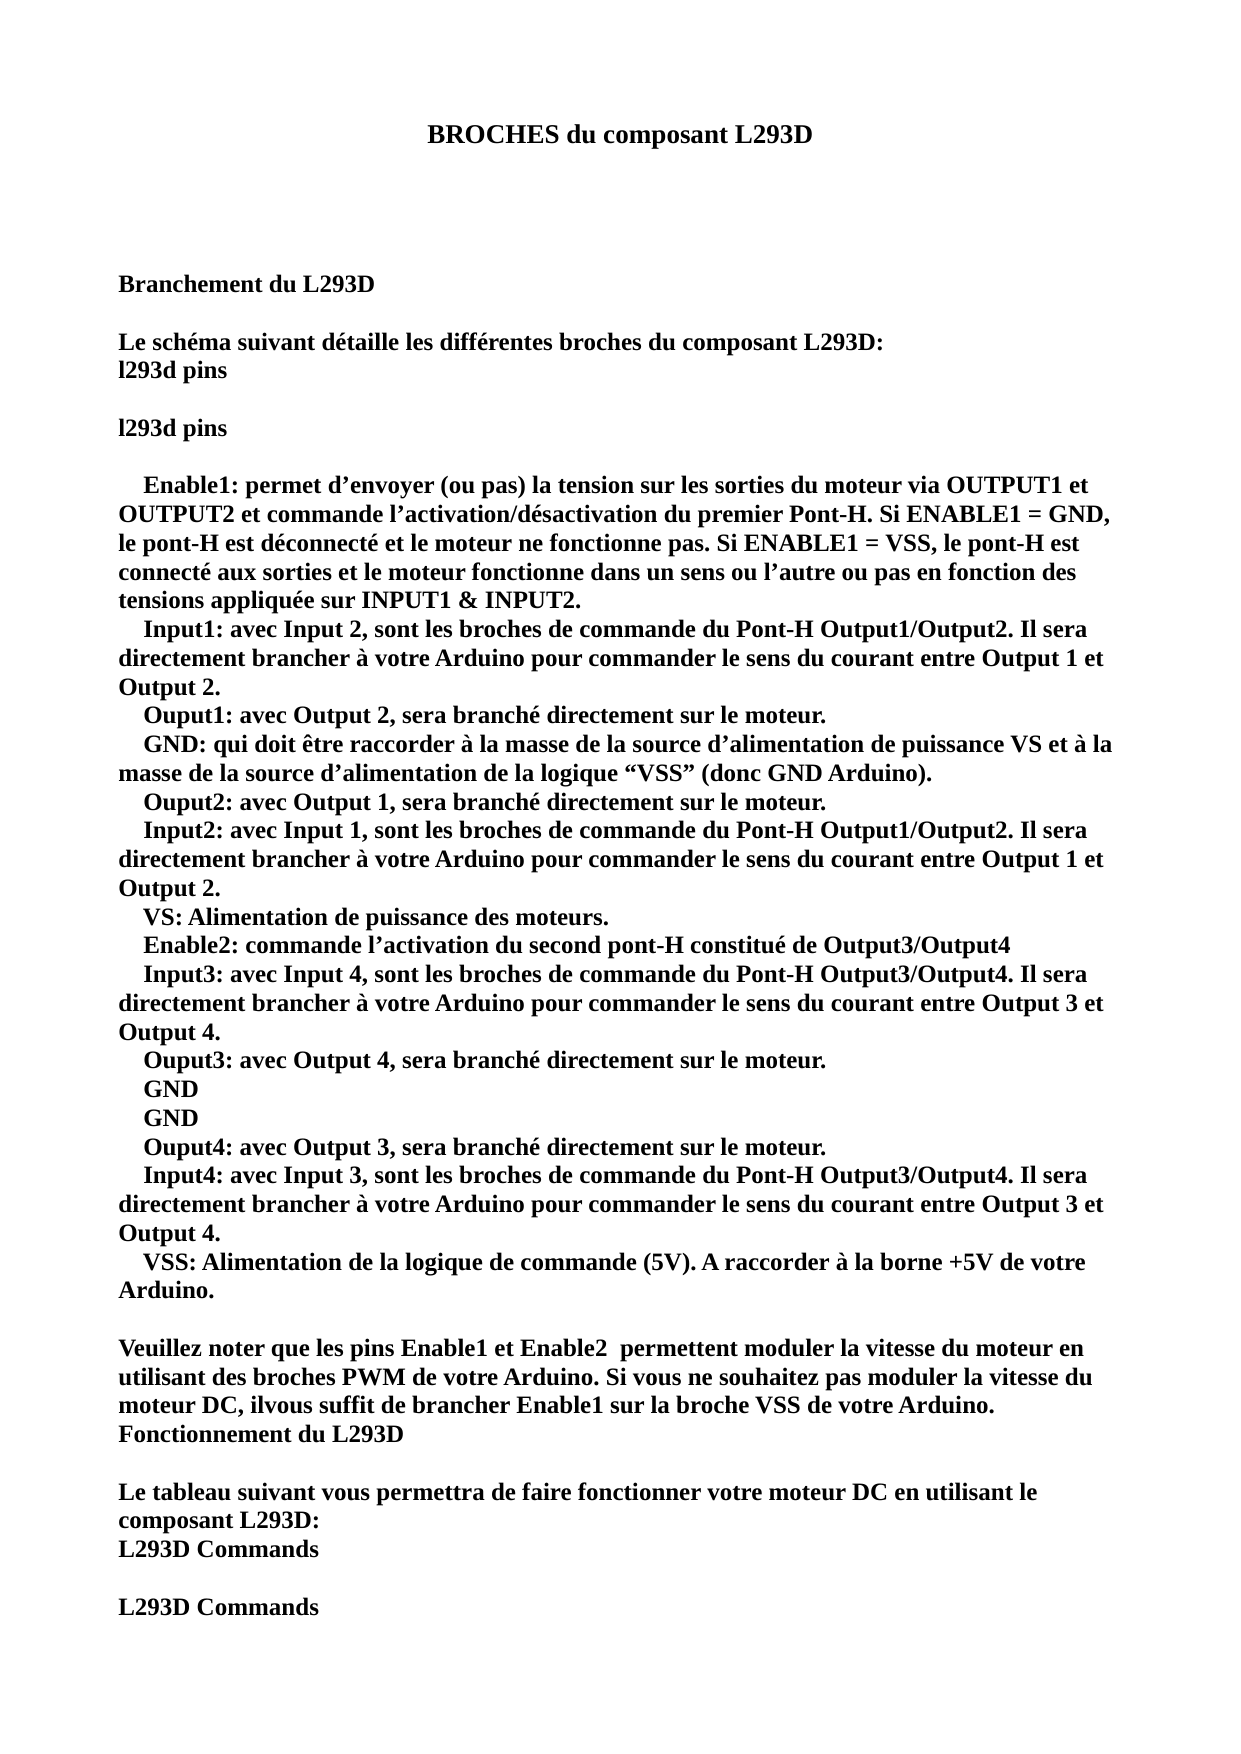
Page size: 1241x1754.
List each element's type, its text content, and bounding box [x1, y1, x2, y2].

text L293D Commands [118, 1592, 1122, 1620]
text Le tableau suivant vous permettra de faire fonctionner votre moteur DC en utilisant le composant L293D: [118, 1477, 1122, 1534]
text Le schéma suivant détaille les différentes broches du composant L293D: [118, 327, 1122, 355]
text GND [118, 1074, 1122, 1103]
text GND [118, 1103, 1122, 1132]
text L293D Commands [118, 1534, 1122, 1563]
text Veuillez noter que les pins Enable1 et Enable2 permettent moduler la vitesse du moteur en utilisant des broches PWM de votre Arduino. Si vous ne souhaitez pas moduler la vitesse du moteur DC, ilvous suffit de brancher Enable1 sur la broche VSS de votre Arduino. [118, 1333, 1122, 1419]
text Branchement du L293D [118, 269, 1122, 298]
text Enable2: commande l’activation du second pont-H constitué de Output3/Output4 [118, 930, 1122, 959]
text GND: qui doit être raccorder à la masse de la source d’alimentation de puissance VS et à la masse de la source d’alimentation de la logique “VSS” (donc GND Arduino). [118, 729, 1122, 787]
text BROCHES du composant L293D [118, 118, 1122, 149]
text Ouput2: avec Output 1, sera branché directement sur le moteur. [118, 787, 1122, 815]
text Input1: avec Input 2, sont les broches de commande du Pont-H Output1/Output2. Il sera directement brancher à votre Arduino pour commander le sens du courant entre Output 1 et Output 2. [118, 614, 1122, 700]
text Ouput3: avec Output 4, sera branché directement sur le moteur. [118, 1045, 1122, 1074]
text Ouput4: avec Output 3, sera branché directement sur le moteur. [118, 1132, 1122, 1160]
text l293d pins [118, 413, 1122, 442]
text Input4: avec Input 3, sont les broches de commande du Pont-H Output3/Output4. Il sera directement brancher à votre Arduino pour commander le sens du courant entre Output 3 et Output 4. [118, 1160, 1122, 1247]
text l293d pins [118, 355, 1122, 384]
text Ouput1: avec Output 2, sera branché directement sur le moteur. [118, 700, 1122, 729]
text Input3: avec Input 4, sont les broches de commande du Pont-H Output3/Output4. Il sera directement brancher à votre Arduino pour commander le sens du courant entre Output 3 et Output 4. [118, 959, 1122, 1045]
text Enable1: permet d’envoyer (ou pas) la tension sur les sorties du moteur via OUTPUT1 et OUTPUT2 et commande l’activation/désactivation du premier Pont-H. Si ENABLE1 = GND, le pont-H est déconnecté et le moteur ne fonctionne pas. Si ENABLE1 = VSS, le pont-H est connecté aux sorties et le moteur fonctionne dans un sens ou l’autre ou pas en fonction des tensions appliquée sur INPUT1 & INPUT2. [118, 470, 1122, 614]
text Fonctionnement du L293D [118, 1419, 1122, 1448]
text VSS: Alimentation de la logique de commande (5V). A raccorder à la borne +5V de votre Arduino. [118, 1247, 1122, 1304]
text VS: Alimentation de puissance des moteurs. [118, 902, 1122, 930]
text Input2: avec Input 1, sont les broches de commande du Pont-H Output1/Output2. Il sera directement brancher à votre Arduino pour commander le sens du courant entre Output 1 et Output 2. [118, 815, 1122, 902]
